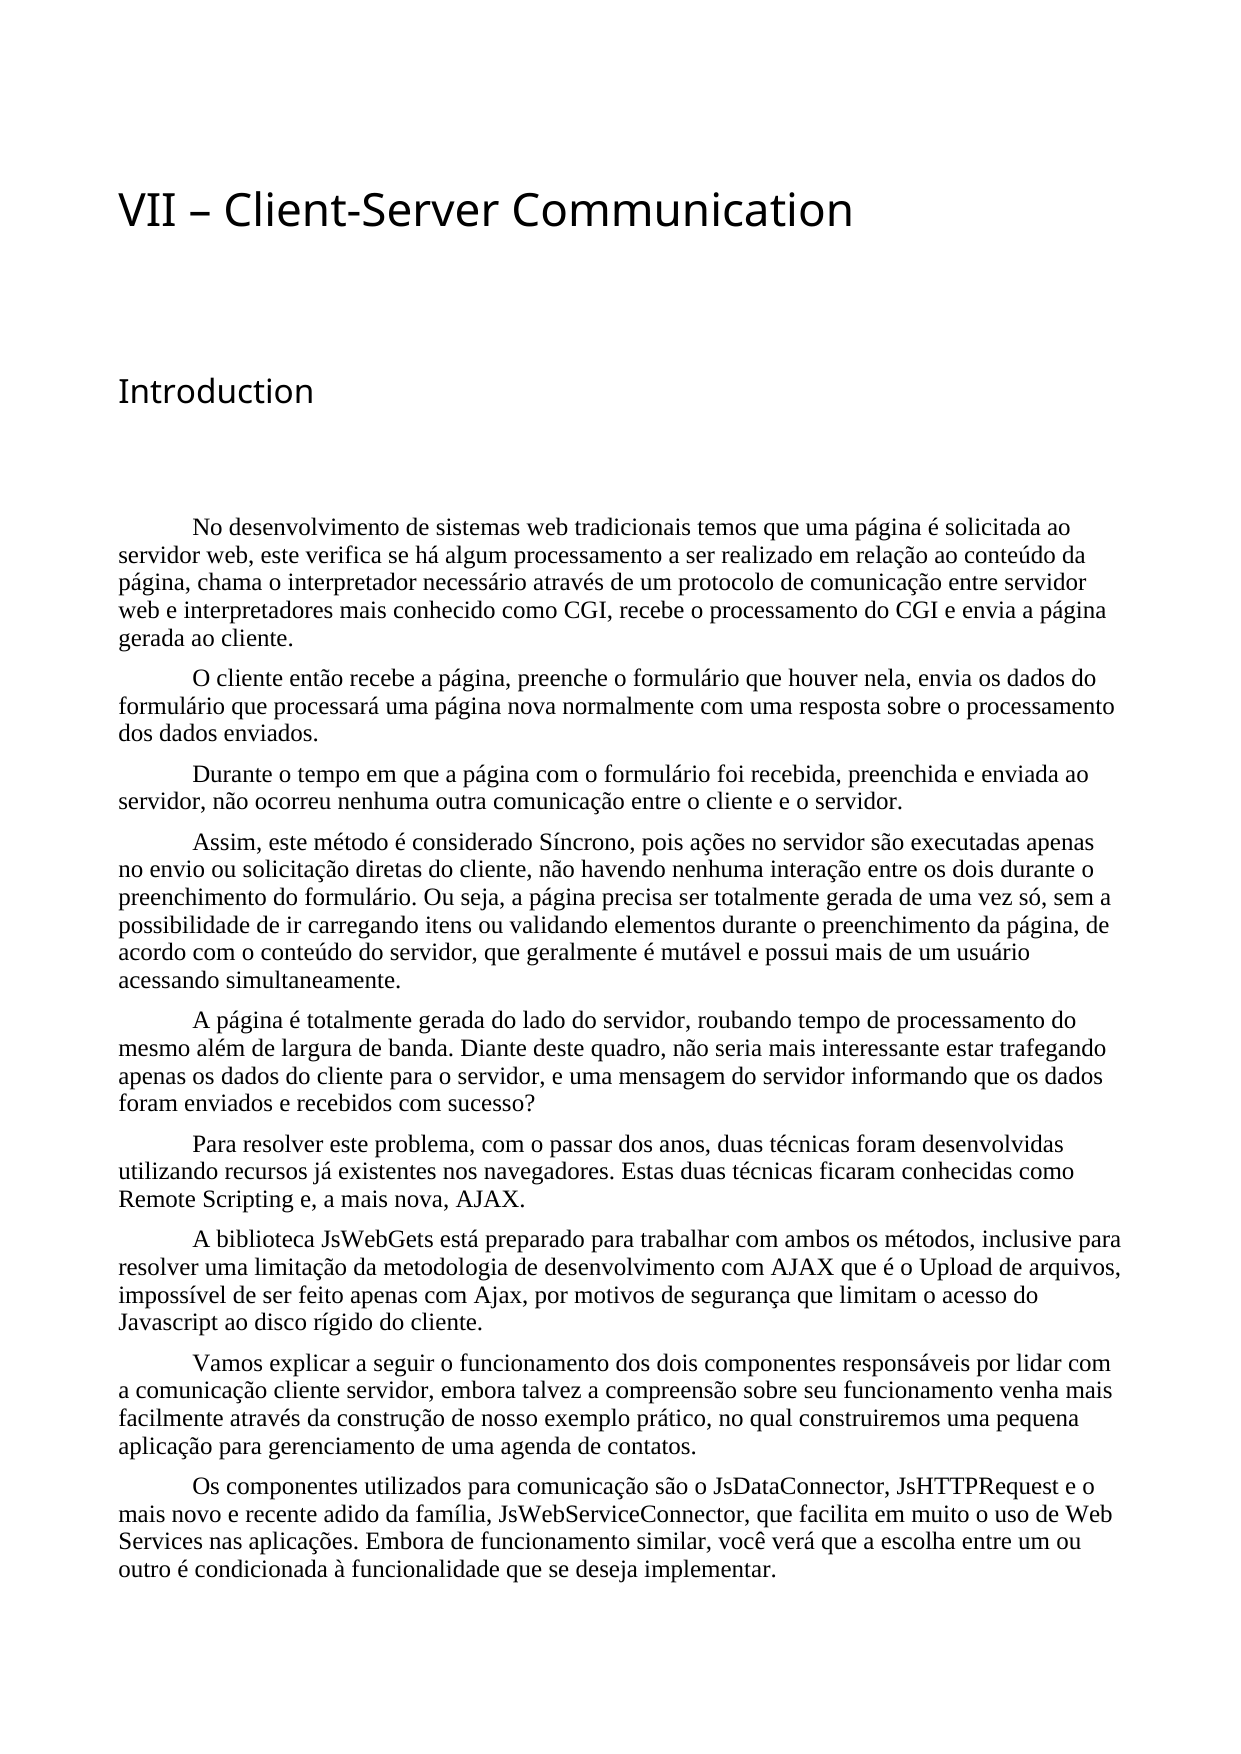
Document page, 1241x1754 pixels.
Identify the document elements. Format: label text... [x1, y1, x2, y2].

text Durante o tempo em que a página com o formulário foi recebida, preenchida e enviada ao servidor, não ocorreu nenhuma outra comunicação entre o cliente e o servidor. [118, 760, 1122, 815]
text No desenvolvimento de sistemas web tradicionais temos que uma página é solicitada ao servidor web, este verifica se há algum processamento a ser realizado em relação ao conteúdo da página, chama o interpretador necessário através de um protocolo de comunicação entre servidor web e interpretadores mais conhecido como CGI, recebe o processamento do CGI e envia a página gerada ao cliente. [118, 513, 1122, 652]
text O cliente então recebe a página, preenche o formulário que houver nela, envia os dados do formulário que processará uma página nova normalmente com uma resposta sobre o processamento dos dados enviados. [118, 664, 1122, 747]
text Para resolver este problema, com o passar dos anos, duas técnicas foram desenvolvidas utilizando recursos já existentes nos navegadores. Estas duas técnicas ficaram conhecidas como Remote Scripting e, a mais nova, AJAX. [118, 1130, 1122, 1213]
text Vamos explicar a seguir o funcionamento dos dois componentes responsáveis por lidar com a comunicação cliente servidor, embora talvez a compreensão sobre seu funcionamento venha mais facilmente através da construção de nosso exemplo prático, no qual construiremos uma pequena aplicação para gerenciamento de uma agenda de contatos. [118, 1349, 1122, 1459]
text A página é totalmente gerada do lado do servidor, roubando tempo de processamento do mesmo além de largura de banda. Diante deste quadro, não seria mais interessante estar trafegando apenas os dados do cliente para o servidor, e uma mensagem do servidor informando que os dados foram enviados e recebidos com sucesso? [118, 1006, 1122, 1117]
text A biblioteca JsWebGets está preparado para trabalhar com ambos os métodos, inclusive para resolver uma limitação da metodologia de desenvolvimento com AJAX que é o Upload de arquivos, impossível de ser feito apenas com Ajax, por motivos de segurança que limitam o acesso do Javascript ao disco rígido do cliente. [118, 1225, 1122, 1336]
text Assim, este método é considerado Síncrono, pois ações no servidor são executadas apenas no envio ou solicitação diretas do cliente, não havendo nenhuma interação entre os dois durante o preenchimento do formulário. Ou seja, a página precisa ser totalmente gerada de uma vez só, sem a possibilidade de ir carregando itens ou validando elementos durante o preenchimento da página, de acordo com o conteúdo do servidor, que geralmente é mutável e possui mais de um usuário acessando simultaneamente. [118, 828, 1122, 994]
subtitle VII – Client-Server Communication [118, 177, 1122, 239]
subtitle Introduction [118, 368, 1122, 414]
text Os componentes utilizados para comunicação são o JsDataConnector, JsHTTPRequest e o mais novo e recente adido da família, JsWebServiceConnector, que facilita em muito o uso de Web Services nas aplicações. Embora de funcionamento similar, você verá que a escolha entre um ou outro é condicionada à funcionalidade que se deseja implementar. [118, 1472, 1122, 1583]
